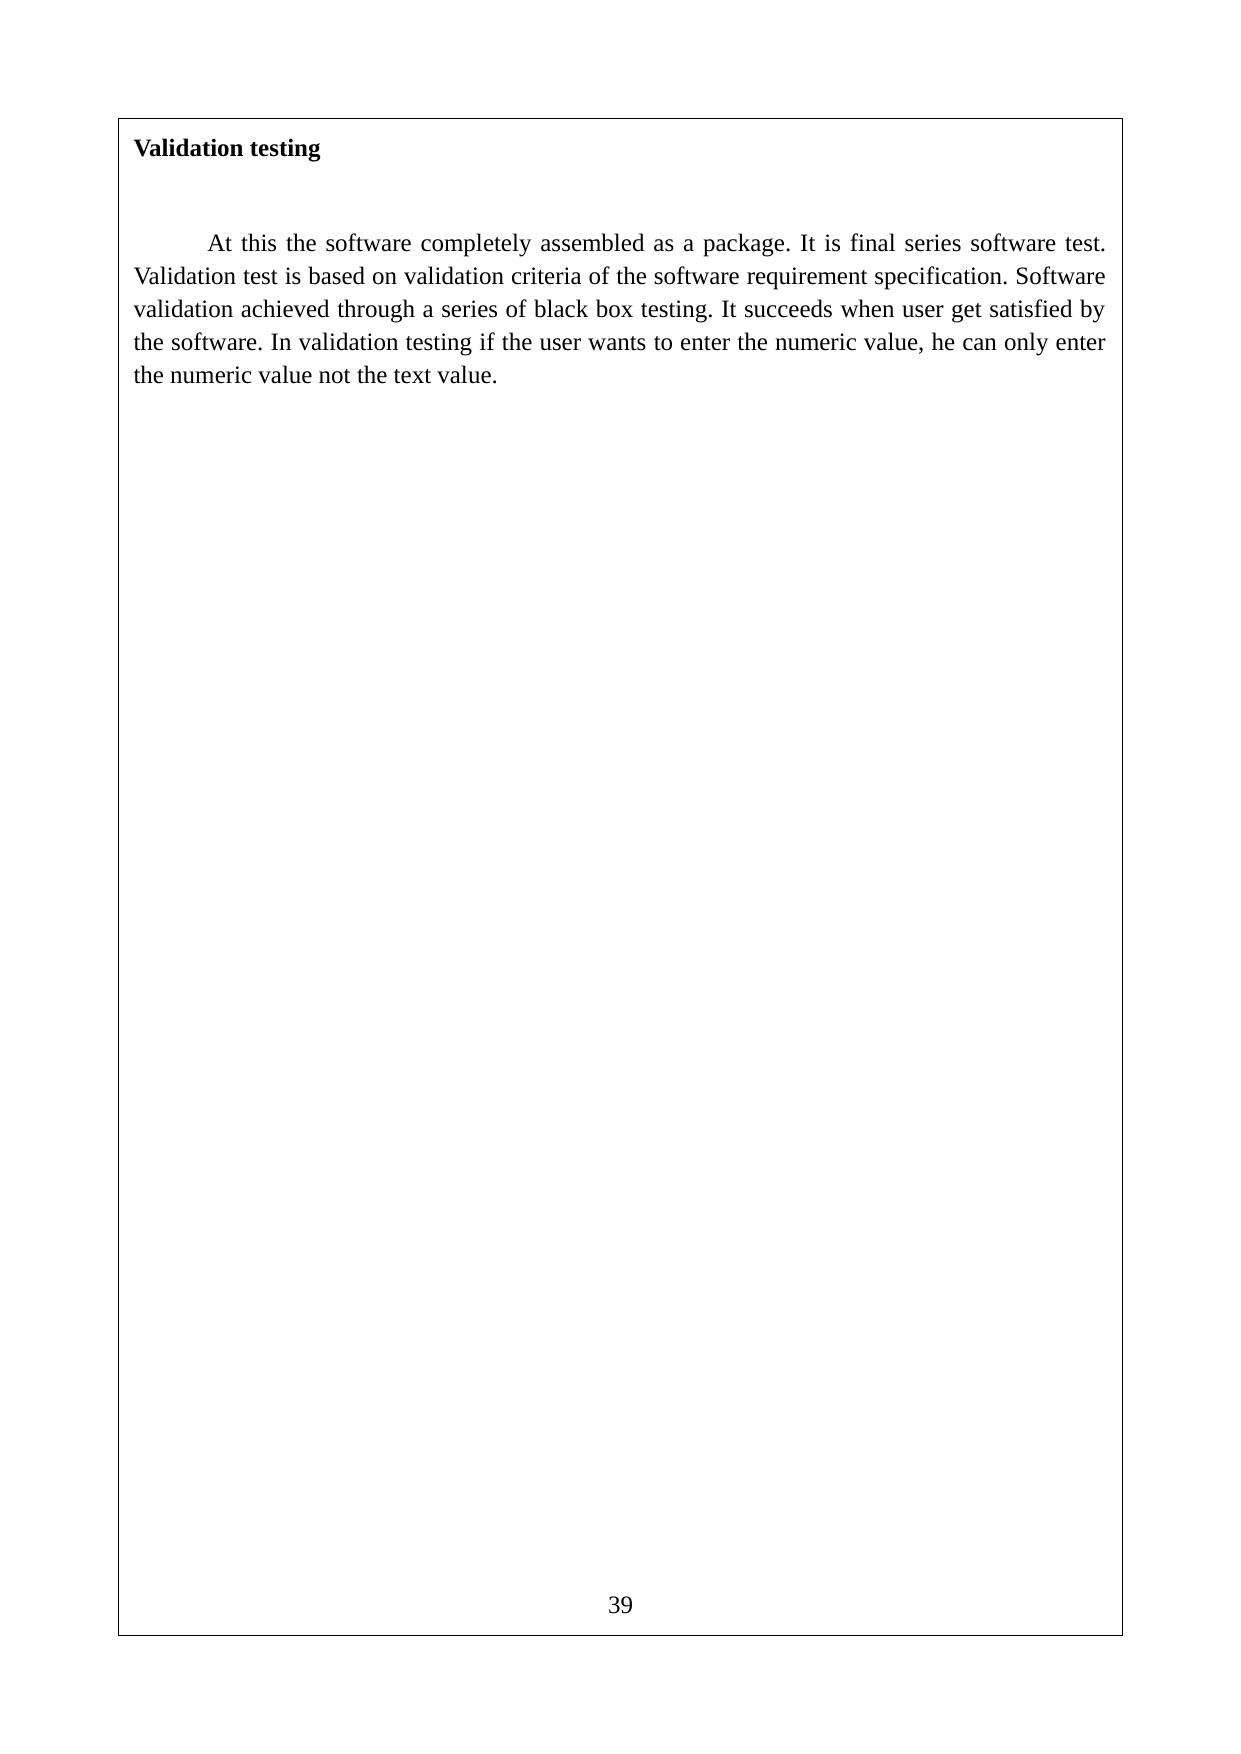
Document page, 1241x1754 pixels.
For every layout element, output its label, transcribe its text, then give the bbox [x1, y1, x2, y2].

text At this the software completely assembled as a package. It is final series software test. Validation test is based on validation criteria of the software requirement specification. Software validation achieved through a series of black box testing. It succeeds when user get satisfied by the software. In validation testing if the user wants to enter the numeric value, he can only enter the numeric value not the text value. [133, 228, 1107, 389]
text Validation testing [133, 133, 1107, 162]
